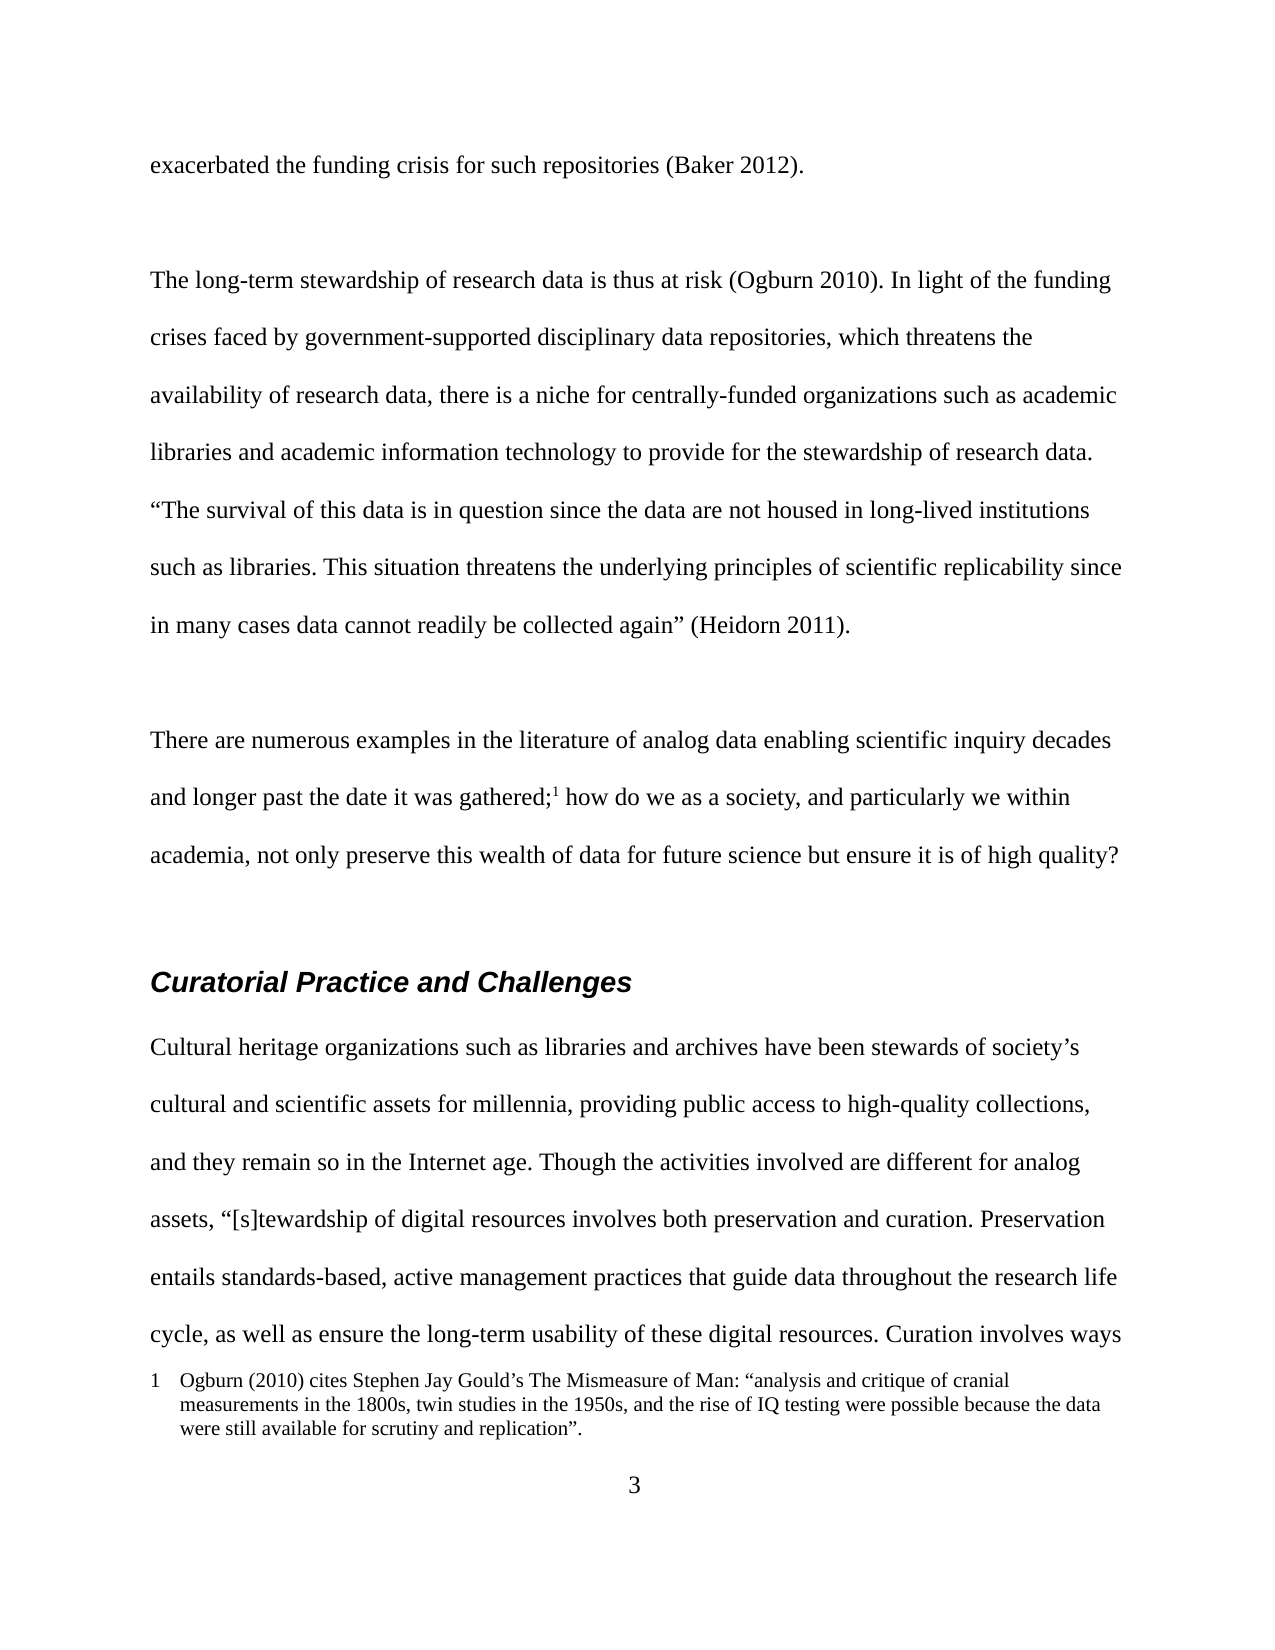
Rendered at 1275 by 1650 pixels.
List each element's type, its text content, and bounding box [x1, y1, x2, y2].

text The long-term stewardship of research data is thus at risk (Ogburn 2010). In light of the funding crises faced by government-supported disciplinary data repositories, which threatens the availability of research data, there is a niche for centrally-funded organizations such as academic libraries and academic information technology to provide for the stewardship of research data. “The survival of this data is in question since the data are not housed in long-lived institutions such as libraries. This situation threatens the underlying principles of scientific replicability since in many cases data cannot readily be collected again” (Heidorn 2011). [150, 265, 1125, 639]
subtitle Curatorial Practice and Challenges [150, 964, 1125, 998]
text Cultural heritage organizations such as libraries and archives have been stewards of society’s cultural and scientific assets for millennia, providing public access to high-quality collections, and they remain so in the Internet age. Though the activities involved are different for analog assets, “[s]tewardship of digital resources involves both preservation and curation. Preservation entails standards-based, active management practices that guide data throughout the research life cycle, as well as ensure the long-term usability of these digital resources. Curation involves ways [150, 1032, 1125, 1348]
text exacerbated the funding crisis for such repositories (Baker 2012). [150, 150, 1125, 179]
text There are numerous examples in the literature of analog data enabling scientific inquiry decades and longer past the date it was gathered; how do we as a society, and particularly we within academia, not only preserve this wealth of data for future science but ensure it is of high quality? [150, 725, 1125, 869]
text Ogburn (2010) cites Stephen Jay Gould’s The Mismeasure of Man: “analysis and critique of cranial measurements in the 1800s, twin studies in the 1950s, and the rise of IQ testing were possible because the data were still available for scrutiny and replication”. [150, 1368, 1125, 1440]
